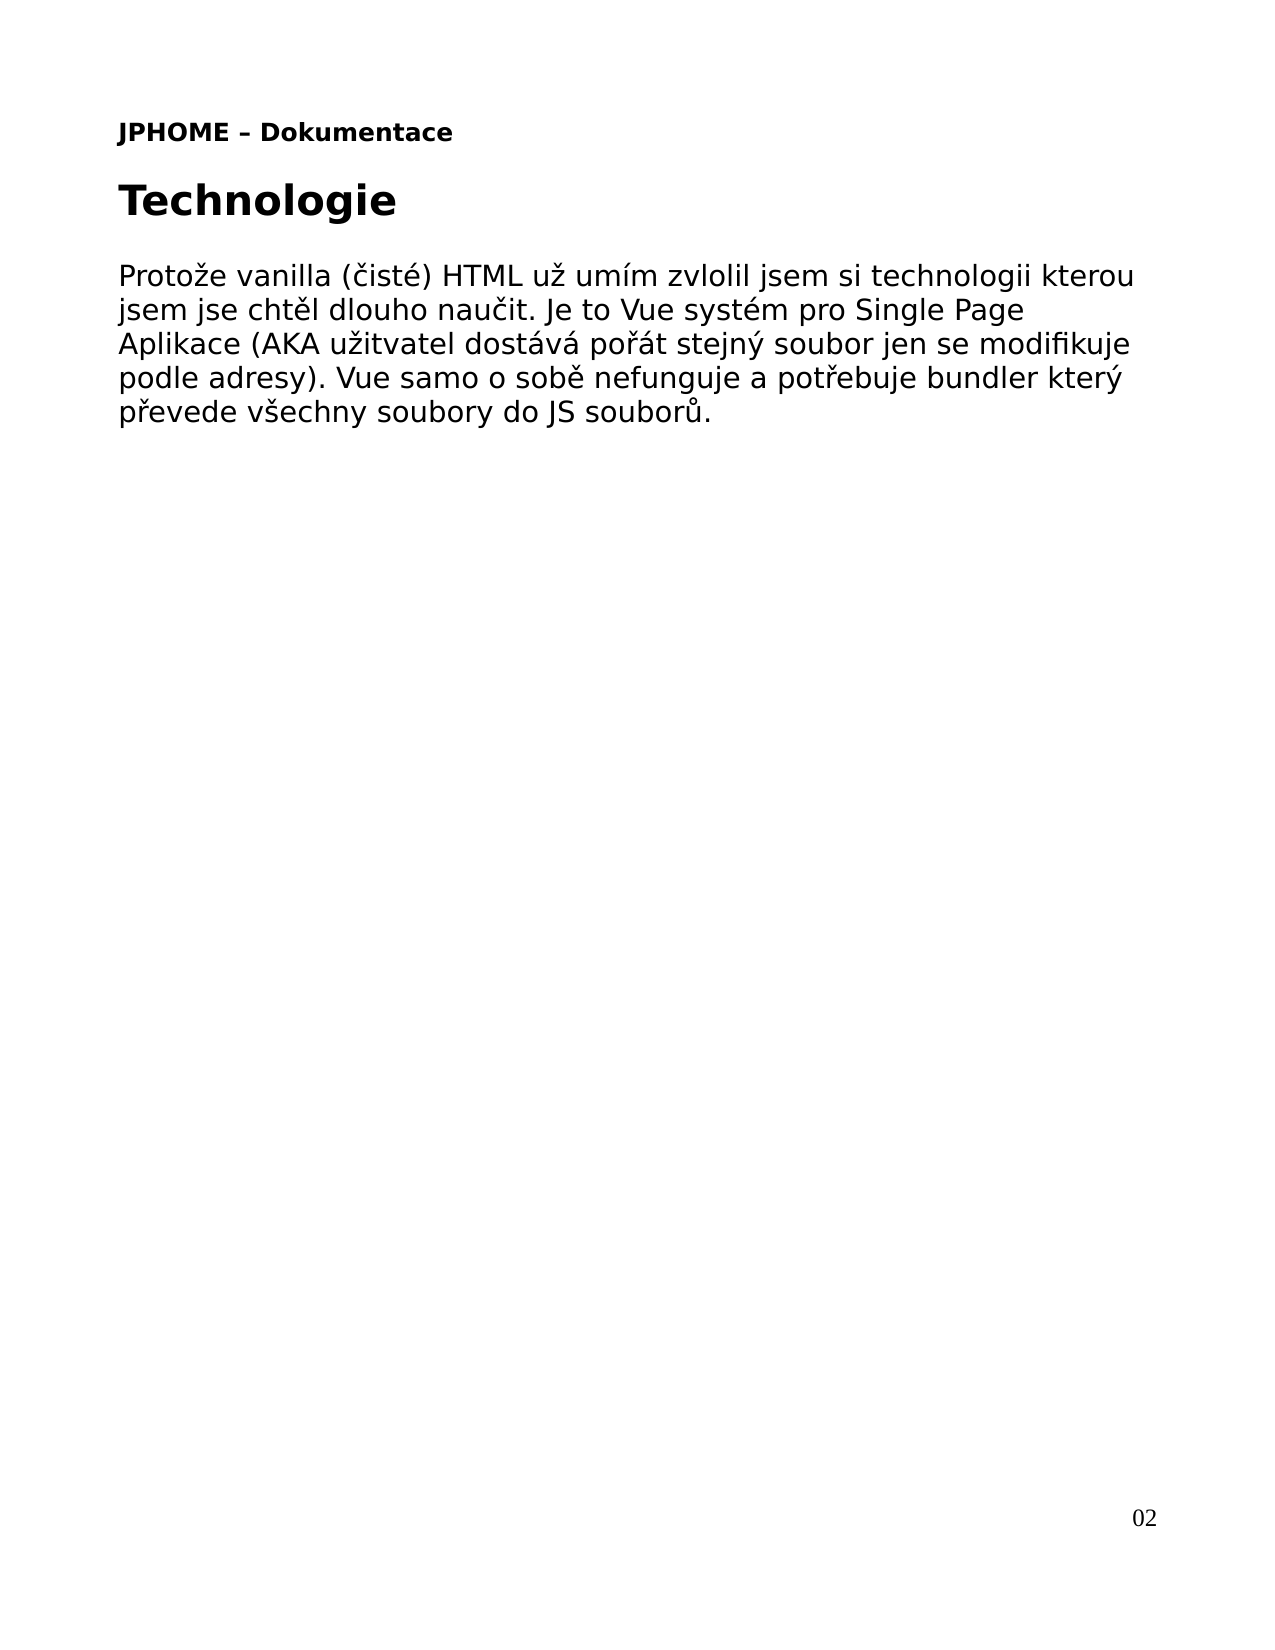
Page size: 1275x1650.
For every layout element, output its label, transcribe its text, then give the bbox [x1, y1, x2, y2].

text Technologie [118, 177, 1157, 225]
text Protože vanilla (čisté) HTML už umím zvlolil jsem si technologii kterou jsem jse chtěl dlouho naučit. Je to Vue systém pro Single Page Aplikace (AKA užitvatel dostává pořát stejný soubor jen se modifikuje podle adresy). Vue samo o sobě nefunguje a potřebuje bundler který převede všechny soubory do JS souborů. [118, 259, 1157, 429]
